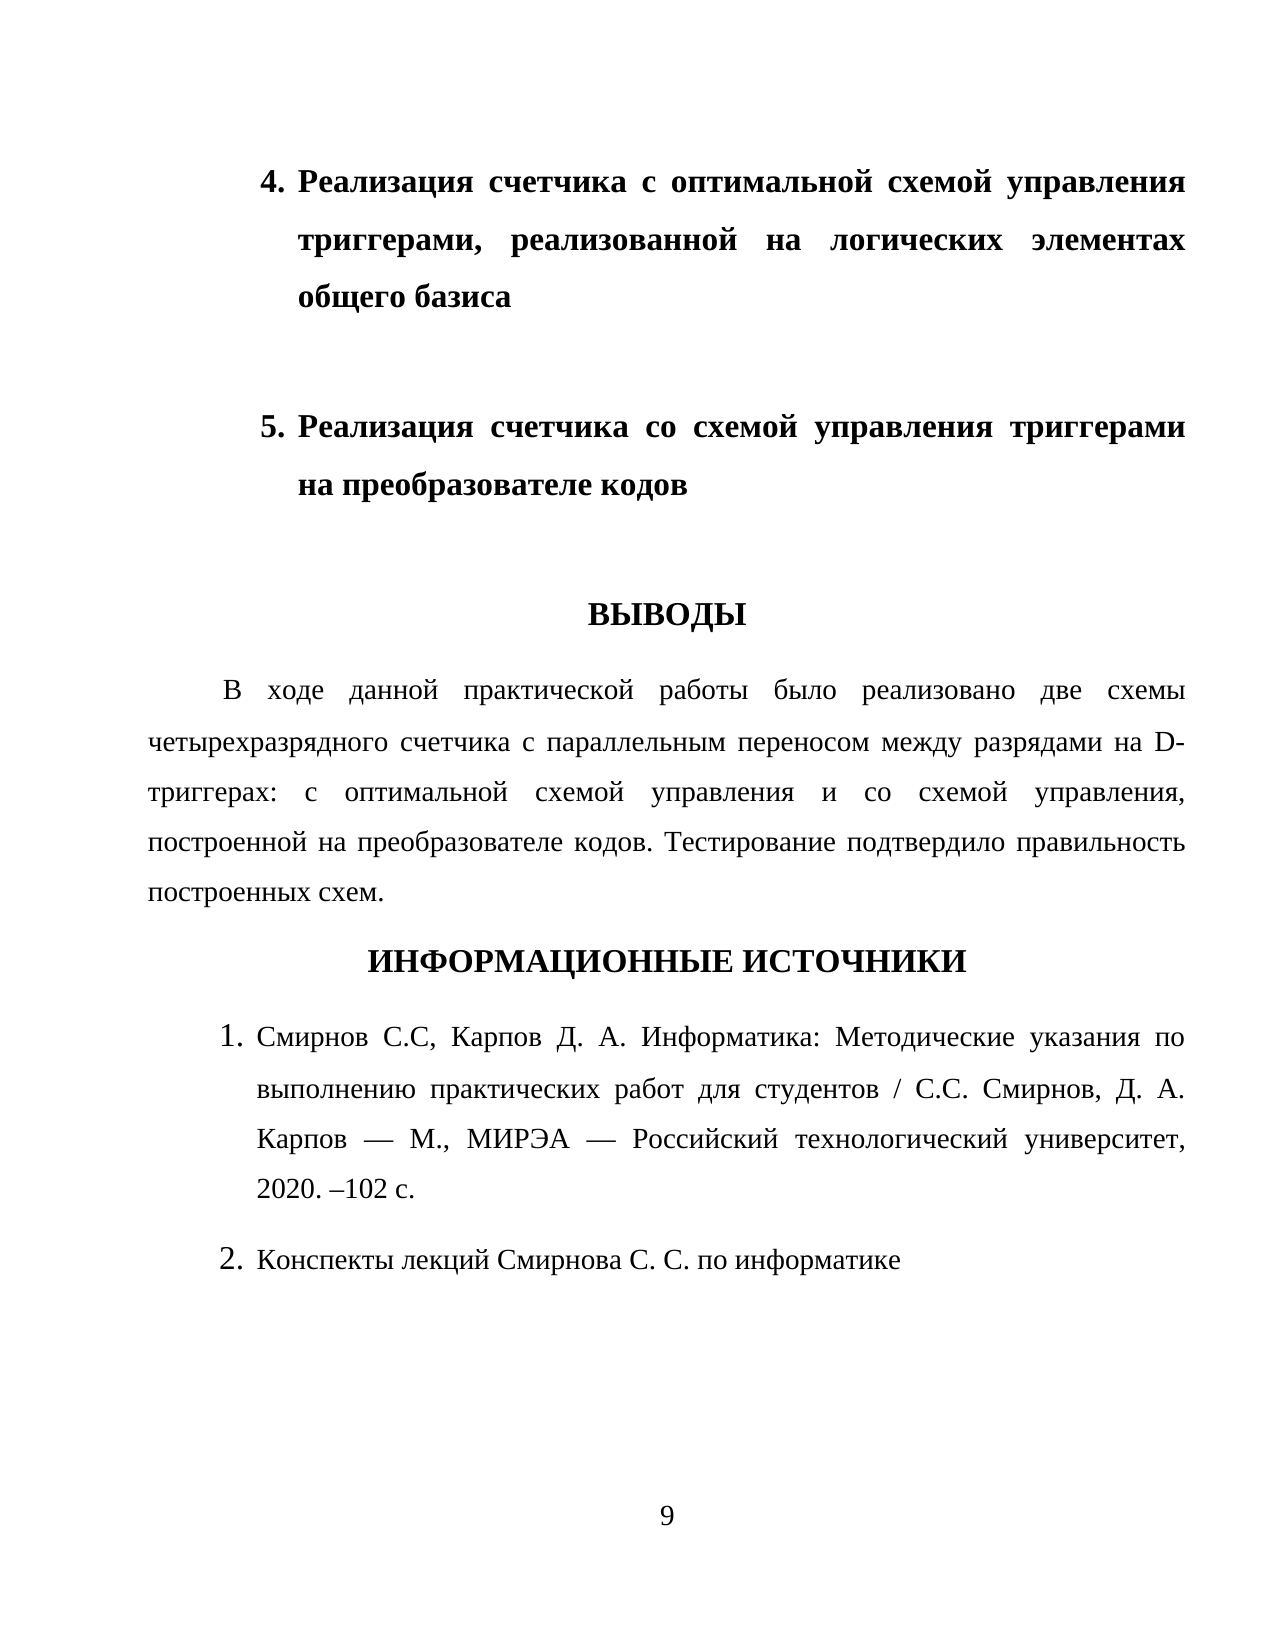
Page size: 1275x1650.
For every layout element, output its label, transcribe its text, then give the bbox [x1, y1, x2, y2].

text ВЫВОДЫ [148, 594, 1186, 633]
text ИНФОРМАЦИОННЫЕ ИСТОЧНИКИ [148, 942, 1186, 980]
list Реализация счетчика с оптимальной схемой управления триггерами, реализованной на логических элементах общего базиса [260, 161, 1186, 314]
list Смирнов С.С, Карпов Д. А. Информатика: Методические указания по выполнению практических работ для студентов / С.С. Смирнов, Д. А. Карпов — М., МИРЭА — Российский технологический университет, 2020. –102 с. [219, 1016, 1186, 1205]
list Реализация счетчика со схемой управления триггерами на преобразователе кодов [260, 407, 1186, 502]
list Конспекты лекций Смирнова С. С. по информатике [219, 1238, 1186, 1277]
text В ходе данной практической работы было реализовано две схемы четырехразрядного счетчика с параллельным переносом между разрядами на D-триггерах: с оптимальной схемой управления и со схемой управления, построенной на преобразователе кодов. Тестирование подтвердило правильность построенных схем. [148, 668, 1186, 908]
